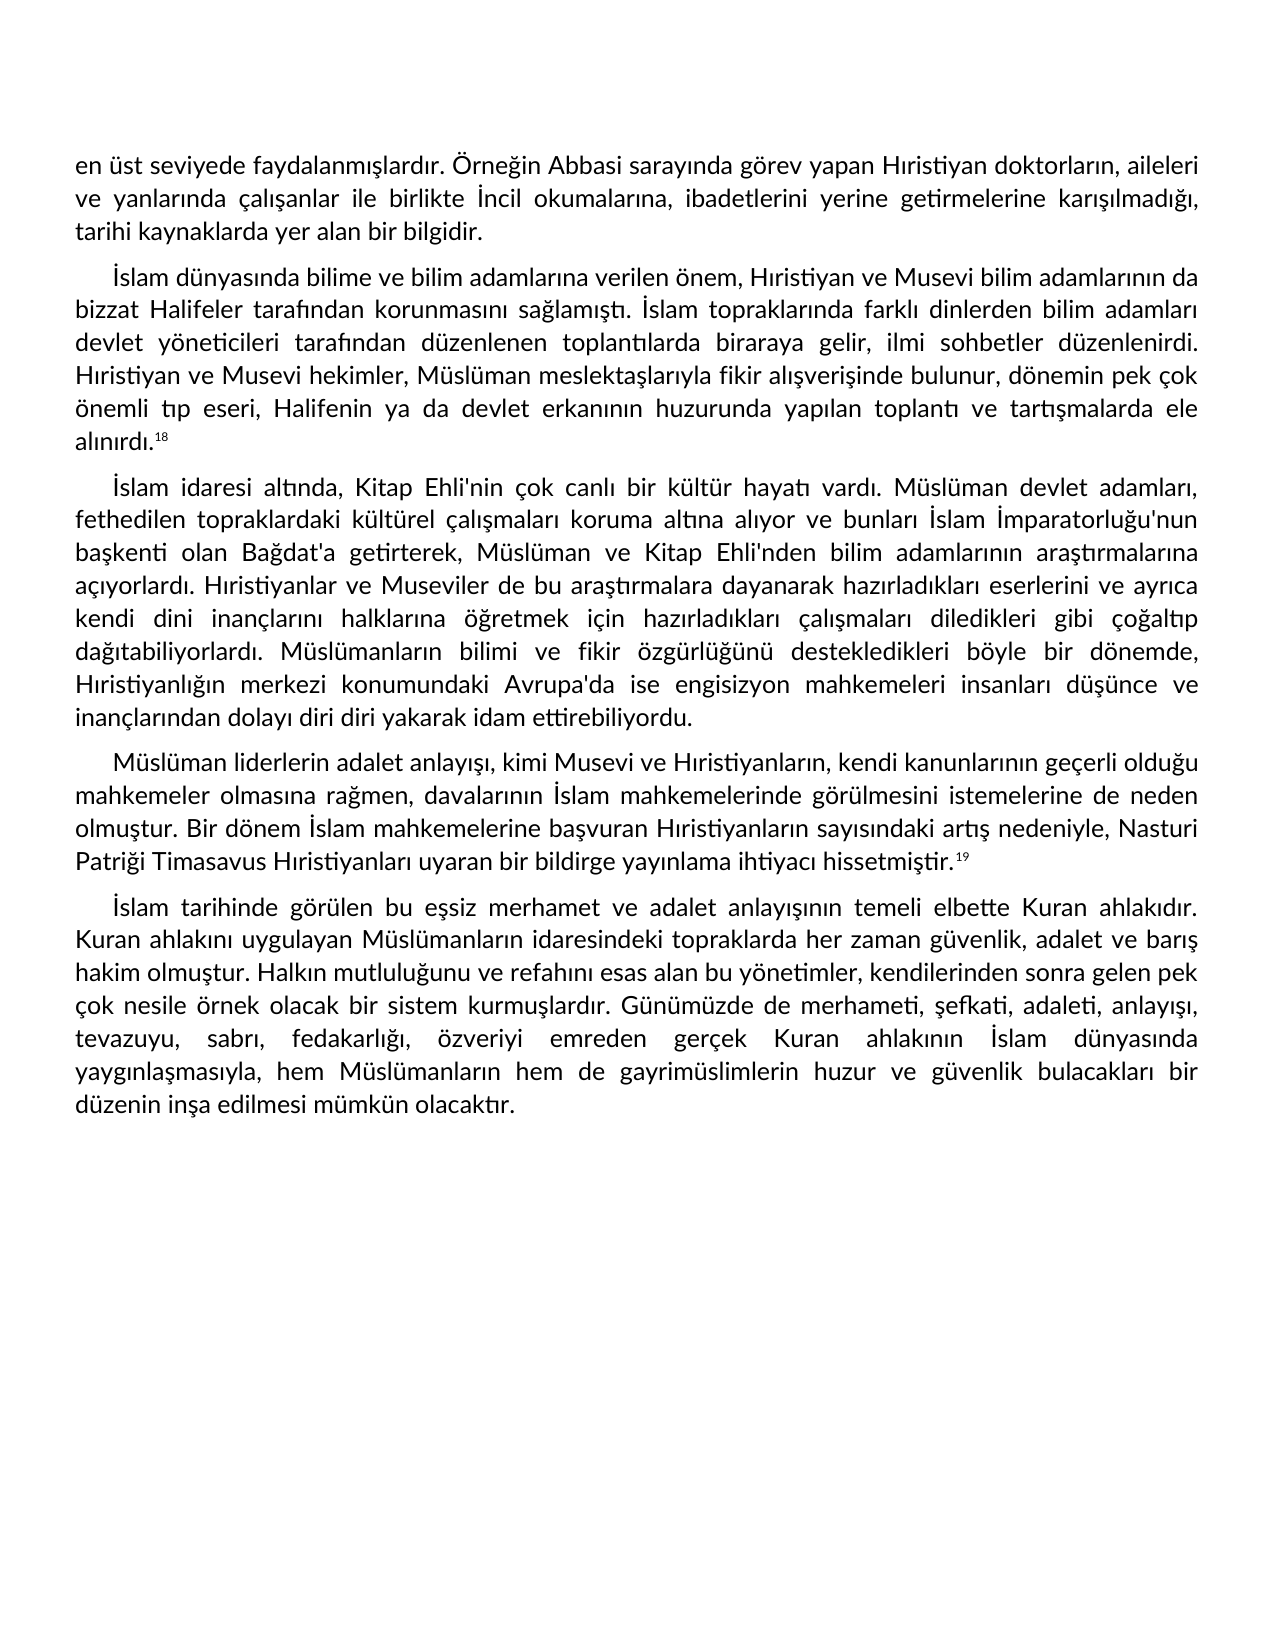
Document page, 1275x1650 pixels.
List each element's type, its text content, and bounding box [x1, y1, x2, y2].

text İslam dünyasında bilime ve bilim adamlarına verilen önem, Hıristiyan ve Musevi bilim adamlarının da bizzat Halifeler tarafından korunmasını sağlamıştı. İslam topraklarında farklı dinlerden bilim adamları devlet yöneticileri tarafından düzenlenen toplantılarda biraraya gelir, ilmi sohbetler düzenlenirdi. Hıristiyan ve Musevi hekimler, Müslüman meslektaşlarıyla fikir alışverişinde bulunur, dönemin pek çok önemli tıp eseri, Halifenin ya da devlet erkanının huzurunda yapılan toplantı ve tartışmalarda ele alınırdı.18 [75, 261, 1200, 456]
text İslam tarihinde görülen bu eşsiz merhamet ve adalet anlayışının temeli elbette Kuran ahlakıdır. Kuran ahlakını uygulayan Müslümanların idaresindeki topraklarda her zaman güvenlik, adalet ve barış hakim olmuştur. Halkın mutluluğunu ve refahını esas alan bu yönetimler, kendilerinden sonra gelen pek çok nesile örnek olacak bir sistem kurmuşlardır. Günümüzde de merhameti, şefkati, adaleti, anlayışı, tevazuyu, sabrı, fedakarlığı, özveriyi emreden gerçek Kuran ahlakının İslam dünyasında yaygınlaşmasıyla, hem Müslümanların hem de gayrimüslimlerin huzur ve güvenlik bulacakları bir düzenin inşa edilmesi mümkün olacaktır. [75, 891, 1200, 1119]
text İslam idaresi altında, Kitap Ehli'nin çok canlı bir kültür hayatı vardı. Müslüman devlet adamları, fethedilen topraklardaki kültürel çalışmaları koruma altına alıyor ve bunları İslam İmparatorluğu'nun başkenti olan Bağdat'a getirterek, Müslüman ve Kitap Ehli'nden bilim adamlarının araştırmalarına açıyorlardı. Hıristiyanlar ve Museviler de bu araştırmalara dayanarak hazırladıkları eserlerini ve ayrıca kendi dini inançlarını halklarına öğretmek için hazırladıkları çalışmaları diledikleri gibi çoğaltıp dağıtabiliyorlardı. Müslümanların bilimi ve fikir özgürlüğünü destekledikleri böyle bir dönemde, Hıristiyanlığın merkezi konumundaki Avrupa'da ise engisizyon mahkemeleri insanları düşünce ve inançlarından dolayı diri diri yakarak idam ettirebiliyordu. [75, 471, 1200, 732]
text en üst seviyede faydalanmışlardır. Örneğin Abbasi sarayında görev yapan Hıristiyan doktorların, aileleri ve yanlarında çalışanlar ile birlikte İncil okumalarına, ibadetlerini yerine getirmelerine karışılmadığı, tarihi kaynaklarda yer alan bir bilgidir. [75, 150, 1200, 246]
text Müslüman liderlerin adalet anlayışı, kimi Musevi ve Hıristiyanların, kendi kanunlarının geçerli olduğu mahkemeler olmasına rağmen, davalarının İslam mahkemelerinde görülmesini istemelerine de neden olmuştur. Bir dönem İslam mahkemelerine başvuran Hıristiyanların sayısındaki artış nedeniyle, Nasturi Patriği Timasavus Hıristiyanları uyaran bir bildirge yayınlama ihtiyacı hissetmiştir.19 [75, 747, 1200, 876]
